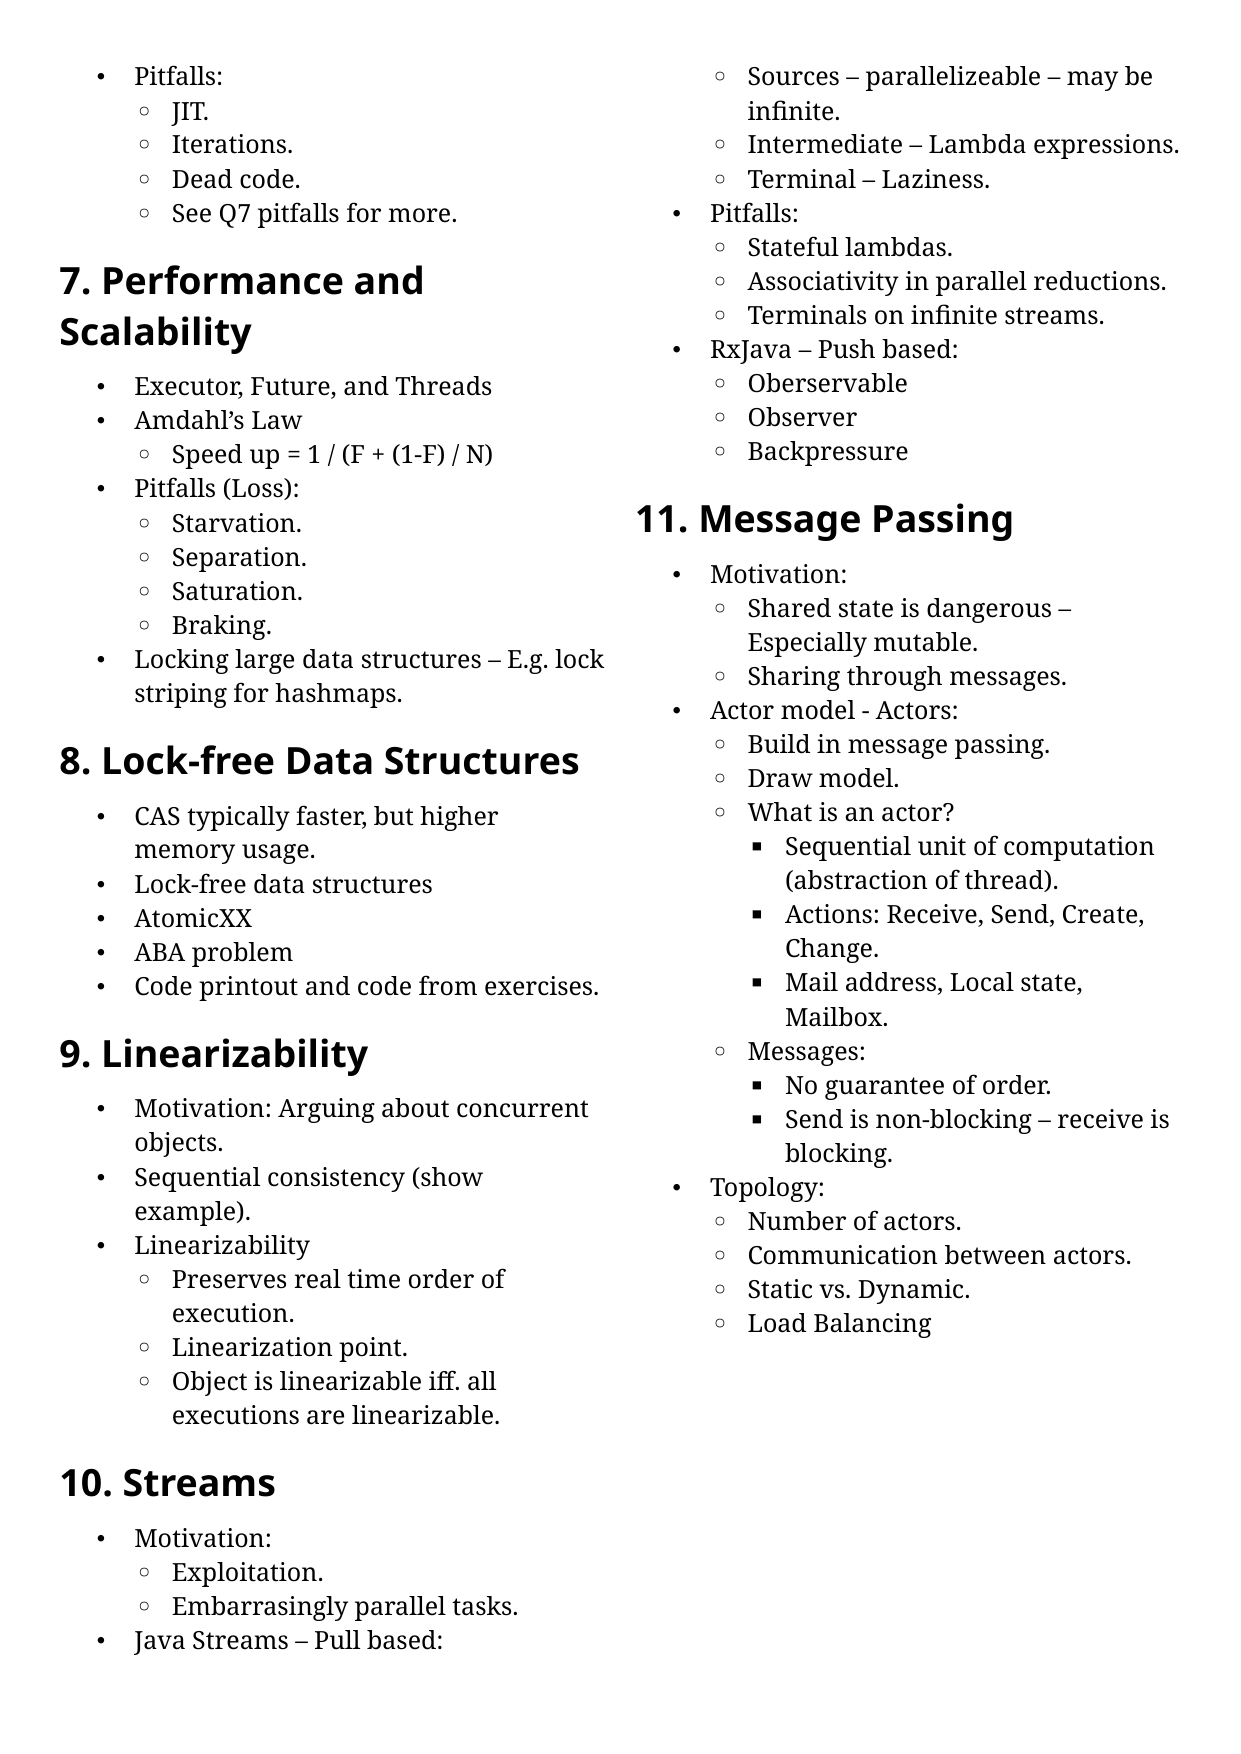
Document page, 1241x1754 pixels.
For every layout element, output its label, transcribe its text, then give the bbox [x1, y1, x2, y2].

list Intermediate – Lambda expressions. [710, 127, 1181, 161]
list Oberservable [710, 366, 1181, 400]
list JIT. [134, 93, 605, 127]
list Sources – parallelizeable – may be infinite. [710, 59, 1181, 127]
list Starvation. [134, 505, 605, 539]
list Pitfalls: [97, 59, 605, 93]
list Exploitation. [134, 1554, 605, 1588]
list Linearization point. [134, 1329, 605, 1363]
list Static vs. Dynamic. [710, 1272, 1181, 1306]
list Backpressure [710, 434, 1181, 468]
list Messages: [710, 1033, 1181, 1067]
list Actions: Receive, Send, Create, Change. [747, 897, 1181, 965]
list Observer [710, 400, 1181, 434]
subtitle 10. Streams [59, 1457, 605, 1508]
list Terminal – Laziness. [710, 161, 1181, 195]
list Motivation: [97, 1520, 605, 1554]
list Motivation: [672, 556, 1181, 590]
list Actor model - Actors: [672, 693, 1181, 727]
list Lock-free data structures [97, 866, 605, 900]
list Communication between actors. [710, 1238, 1181, 1272]
list Motivation: Arguing about concurrent objects. [97, 1091, 605, 1159]
list Mail address, Local state, Mailbox. [747, 965, 1181, 1033]
list Load Balancing [710, 1306, 1181, 1340]
list AtomicXX [97, 900, 605, 934]
list Code printout and code from exercises. [97, 968, 605, 1002]
list Shared state is dangerous – Especially mutable. [710, 590, 1181, 658]
list Sequential unit of computation (abstraction of thread). [747, 829, 1181, 897]
list Sharing through messages. [710, 658, 1181, 693]
list Object is linearizable iff. all executions are linearizable. [134, 1363, 605, 1432]
list RxJava – Push based: [672, 332, 1181, 366]
list Number of actors. [710, 1203, 1181, 1238]
list Braking. [134, 607, 605, 641]
list Speed up = 1 / (F + (1-F) / N) [134, 437, 605, 471]
list Sequential consistency (show example). [97, 1159, 605, 1227]
list Pitfalls: [672, 195, 1181, 229]
list Topology: [672, 1169, 1181, 1203]
list Locking large data structures – E.g. lock striping for hashmaps. [97, 641, 605, 709]
list Terminals on infinite streams. [710, 297, 1181, 332]
list Send is non-blocking – receive is blocking. [747, 1101, 1181, 1169]
list Preserves real time order of execution. [134, 1261, 605, 1329]
list Saturation. [134, 573, 605, 607]
list Executor, Future, and Threads [97, 369, 605, 403]
list ABA problem [97, 934, 605, 968]
list Dead code. [134, 161, 605, 195]
subtitle 7. Performance and Scalability [59, 254, 605, 356]
subtitle 11. Message Passing [635, 493, 1181, 544]
list No guarantee of order. [747, 1067, 1181, 1101]
subtitle 8. Lock-free Data Structures [59, 734, 605, 786]
list Java Streams – Pull based: [97, 1622, 605, 1656]
list Linearizability [97, 1227, 605, 1261]
list See Q7 pitfalls for more. [134, 195, 605, 229]
list Stateful lambdas. [710, 229, 1181, 263]
list Associativity in parallel reductions. [710, 263, 1181, 297]
list Amdahl’s Law [97, 403, 605, 437]
list Draw model. [710, 761, 1181, 795]
list CAS typically faster, but higher memory usage. [97, 798, 605, 866]
list Embarrasingly parallel tasks. [134, 1588, 605, 1622]
list Build in message passing. [710, 727, 1181, 761]
subtitle 9. Linearizability [59, 1027, 605, 1078]
list Separation. [134, 539, 605, 573]
list Pitfalls (Loss): [97, 471, 605, 505]
list What is an actor? [710, 795, 1181, 829]
list Iterations. [134, 127, 605, 161]
